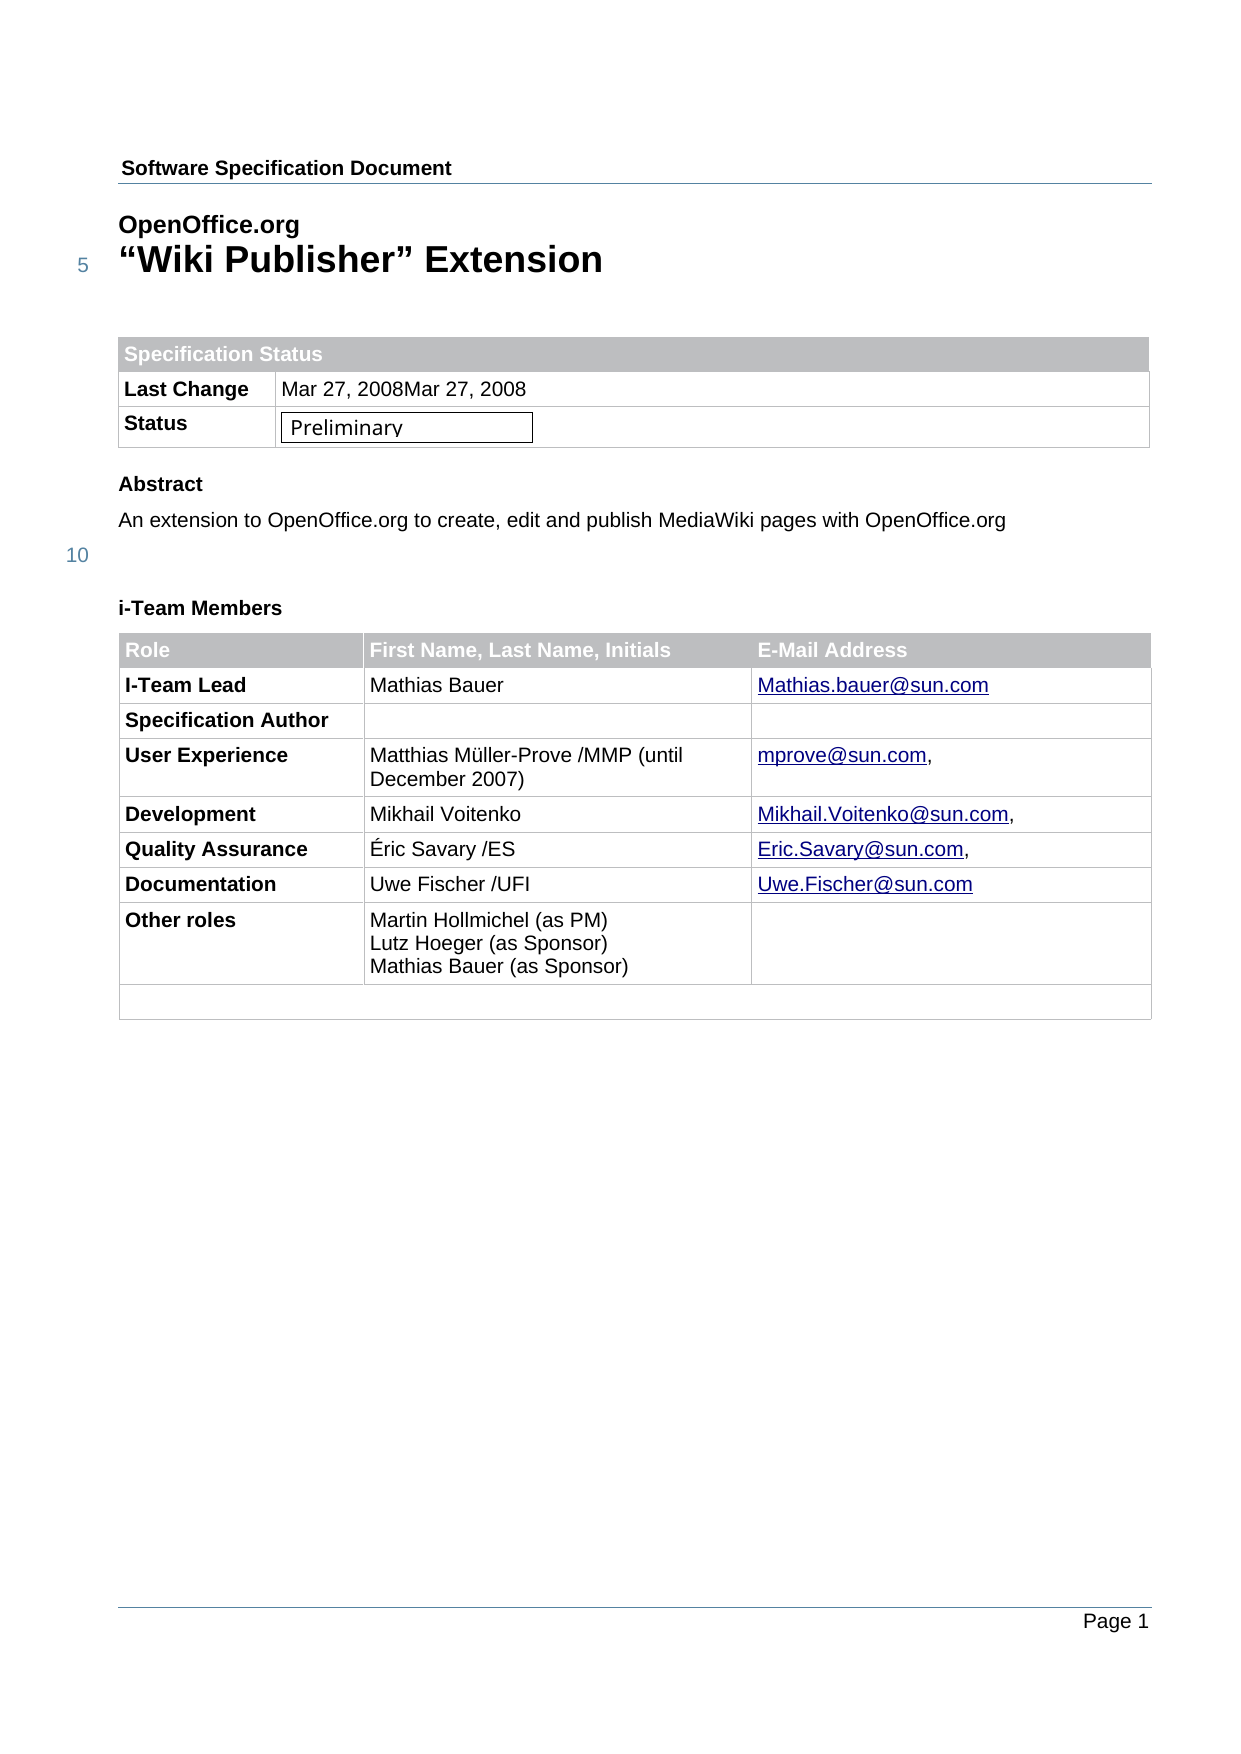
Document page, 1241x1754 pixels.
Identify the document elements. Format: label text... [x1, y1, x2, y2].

table_cell Mar 27, 2008Mar 27, 2008 [276, 372, 1149, 406]
table_cell Documentation [120, 868, 363, 902]
table_cell Mathias.bauer@sun.com [752, 668, 1151, 703]
table_cell PRELIMINARY status is the initial conception of a specification. STANDARD A specification with status Standard is considered to be stable and has the approval of the i-Team. OBSOLETE An Obsolete specification is a specification that has been identified unnecessary. For example due to; technology changes or changes in other standards or specifications. [276, 407, 1149, 447]
subtitle i-Team Members [118, 597, 1152, 620]
table_cell Development [120, 797, 363, 832]
table_header First Name, Last Name, Initials [364, 633, 751, 668]
table_cell Uwe Fischer /UFI [365, 868, 751, 902]
table_cell [752, 704, 1151, 738]
table_cell Eric.Savary@sun.com, [752, 833, 1151, 867]
table_cell [365, 704, 751, 738]
table_cell Matthias Müller-Prove /MMP (until December 2007) [365, 739, 751, 796]
table_cell Martin Hollmichel (as PM) Lutz Hoeger (as Sponsor) Mathias Bauer (as Sponsor) [365, 903, 751, 984]
subtitle Abstract [118, 472, 1152, 496]
table_cell Last Change [119, 372, 275, 406]
table_cell Specification Author [120, 704, 363, 738]
table_cell Status [119, 407, 275, 447]
table_cell mprove@sun.com, [752, 739, 1151, 796]
table_cell Mathias Bauer [365, 668, 751, 703]
table_cell Quality Assurance [120, 833, 363, 867]
text Software Specification Document [118, 154, 1152, 183]
table_cell User Experience [120, 739, 363, 796]
text “Wiki Publisher” Extension [118, 239, 1152, 281]
table_cell Mikhail Voitenko [365, 797, 751, 832]
table_cell Other roles [120, 903, 363, 984]
table_cell Uwe.Fischer@sun.com [752, 868, 1151, 902]
table_cell Mikhail.Voitenko@sun.com, [752, 797, 1151, 832]
table_cell Éric Savary /ES [365, 833, 751, 867]
text An extension to OpenOffice.org to create, edit and publish MediaWiki pages with OpenOffice.org [118, 508, 1152, 531]
table_cell [752, 903, 1151, 984]
table_header Specification Status [118, 337, 1149, 371]
table_header E-Mail Address [751, 633, 1151, 668]
text OpenOffice.org [118, 211, 1152, 239]
table_cell [120, 985, 1151, 1019]
table_cell I-Team Lead [120, 668, 363, 703]
table_header Role [119, 633, 363, 668]
